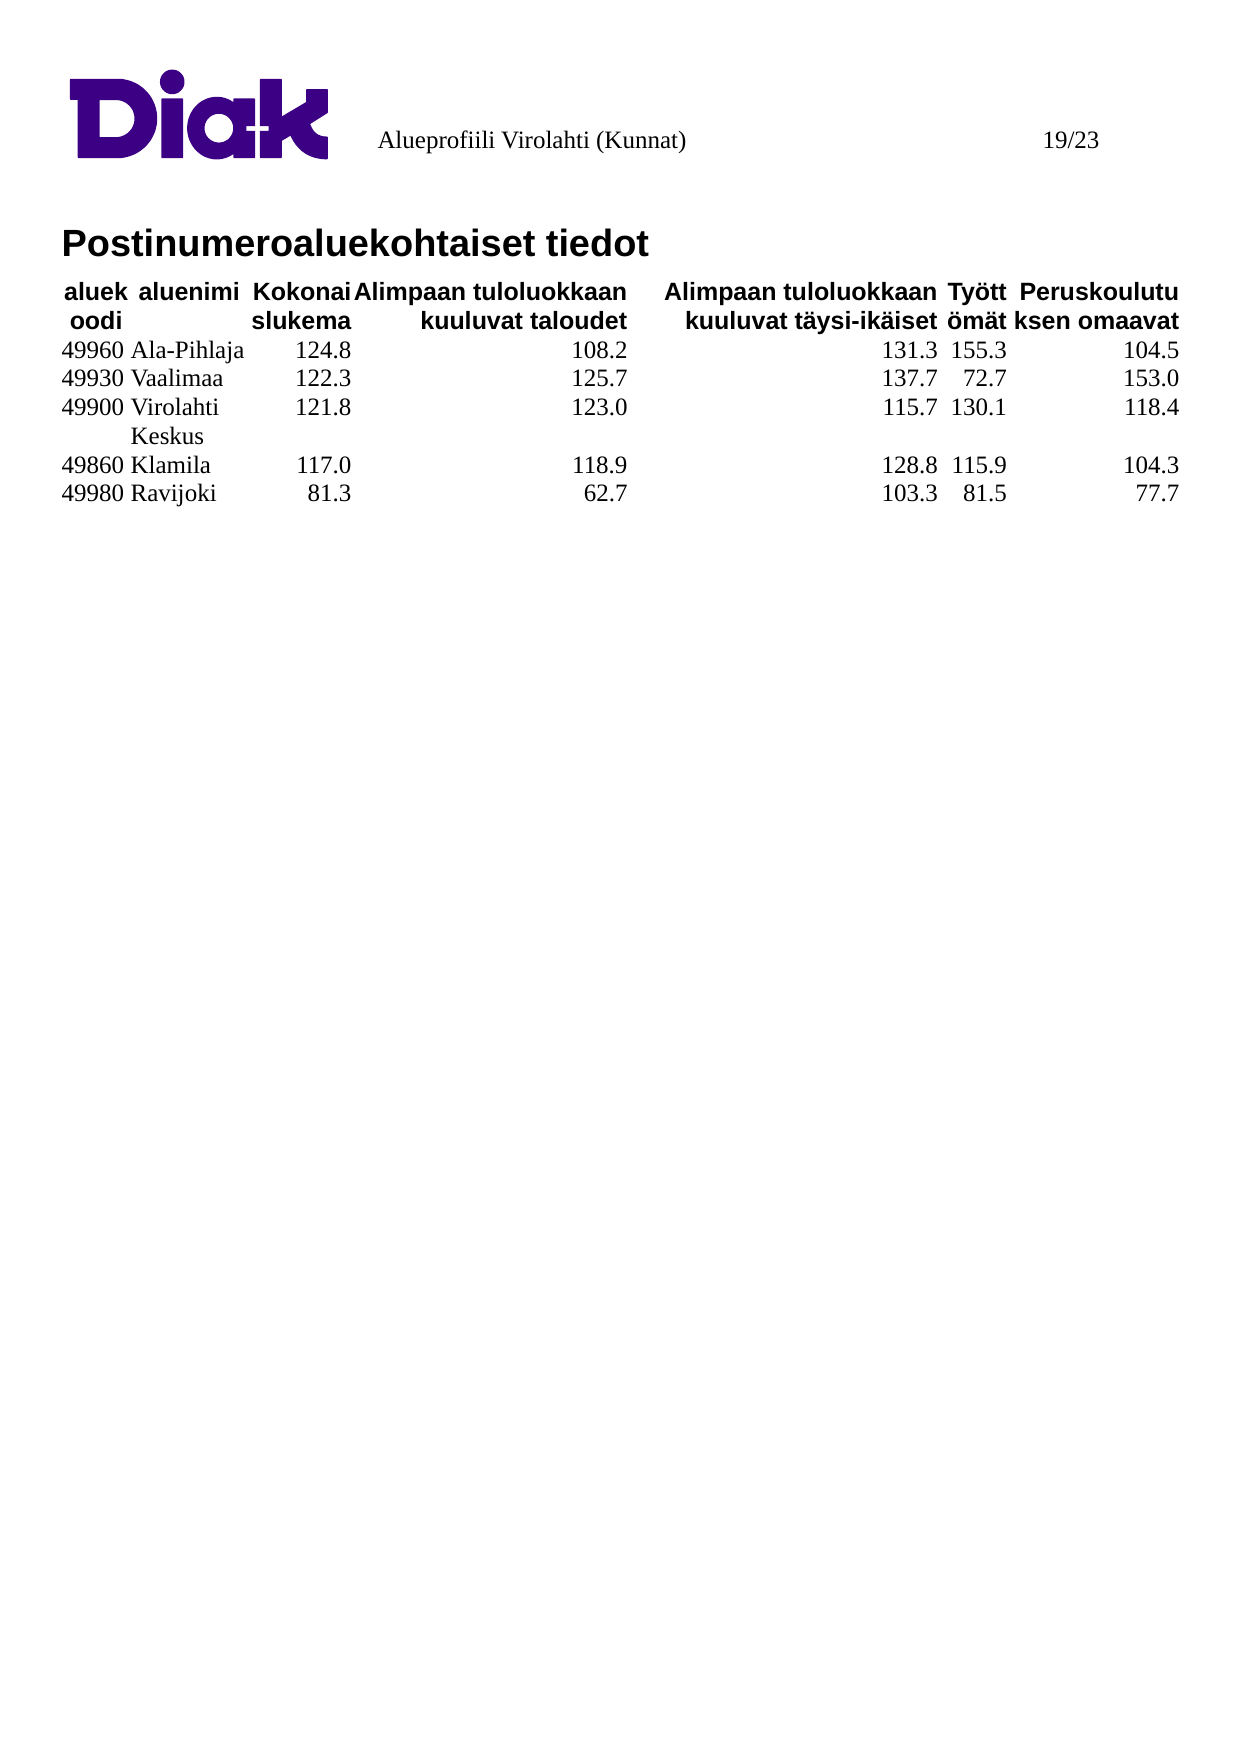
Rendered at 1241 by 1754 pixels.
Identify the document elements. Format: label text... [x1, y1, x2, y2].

table_cell 123.0 [351, 392, 627, 450]
table_cell 130.1 [938, 392, 1007, 450]
table_cell 49960 [61, 335, 130, 363]
table_cell 118.4 [1007, 392, 1179, 450]
table_cell Vaalimaa [130, 364, 248, 392]
table_cell Ala-Pihlaja [130, 335, 248, 363]
table_header Työttömät [938, 277, 1007, 335]
table_cell Klamila [130, 450, 248, 478]
table_header aluekoodi [61, 277, 130, 335]
table_cell 104.3 [1007, 450, 1179, 478]
table_header aluenimi [130, 277, 248, 335]
table_cell 125.7 [351, 364, 627, 392]
table_cell 115.9 [938, 450, 1007, 478]
table_cell 117.0 [248, 450, 351, 478]
table_cell 121.8 [248, 392, 351, 450]
table_cell 104.5 [1007, 335, 1179, 363]
table_cell 49930 [61, 364, 130, 392]
table_cell 131.3 [627, 335, 938, 363]
table_cell 49900 [61, 392, 130, 450]
table_cell 81.5 [938, 479, 1007, 507]
table_cell 153.0 [1007, 364, 1179, 392]
table_cell 103.3 [627, 479, 938, 507]
table_cell 77.7 [1007, 479, 1179, 507]
table_cell 124.8 [248, 335, 351, 363]
table_header Alimpaan tuloluokkaan kuuluvat täysi-ikäiset [627, 277, 938, 335]
table_cell 49980 [61, 479, 130, 507]
table_cell 72.7 [938, 364, 1007, 392]
table_cell 49860 [61, 450, 130, 478]
table_cell 62.7 [351, 479, 627, 507]
table_cell 81.3 [248, 479, 351, 507]
table_cell 108.2 [351, 335, 627, 363]
table_cell 115.7 [627, 392, 938, 450]
table_header Peruskoulutuksen omaavat [1007, 277, 1179, 335]
subtitle Postinumeroaluekohtaiset tiedot [61, 221, 1179, 265]
table_cell Virolahti Keskus [130, 392, 248, 450]
table_header Kokonaislukema [248, 277, 351, 335]
table_cell 128.8 [627, 450, 938, 478]
table_cell 118.9 [351, 450, 627, 478]
table_cell 137.7 [627, 364, 938, 392]
table_header Alimpaan tuloluokkaan kuuluvat taloudet [351, 277, 627, 335]
table_cell 155.3 [938, 335, 1007, 363]
table_cell Ravijoki [130, 479, 248, 507]
table_cell 122.3 [248, 364, 351, 392]
